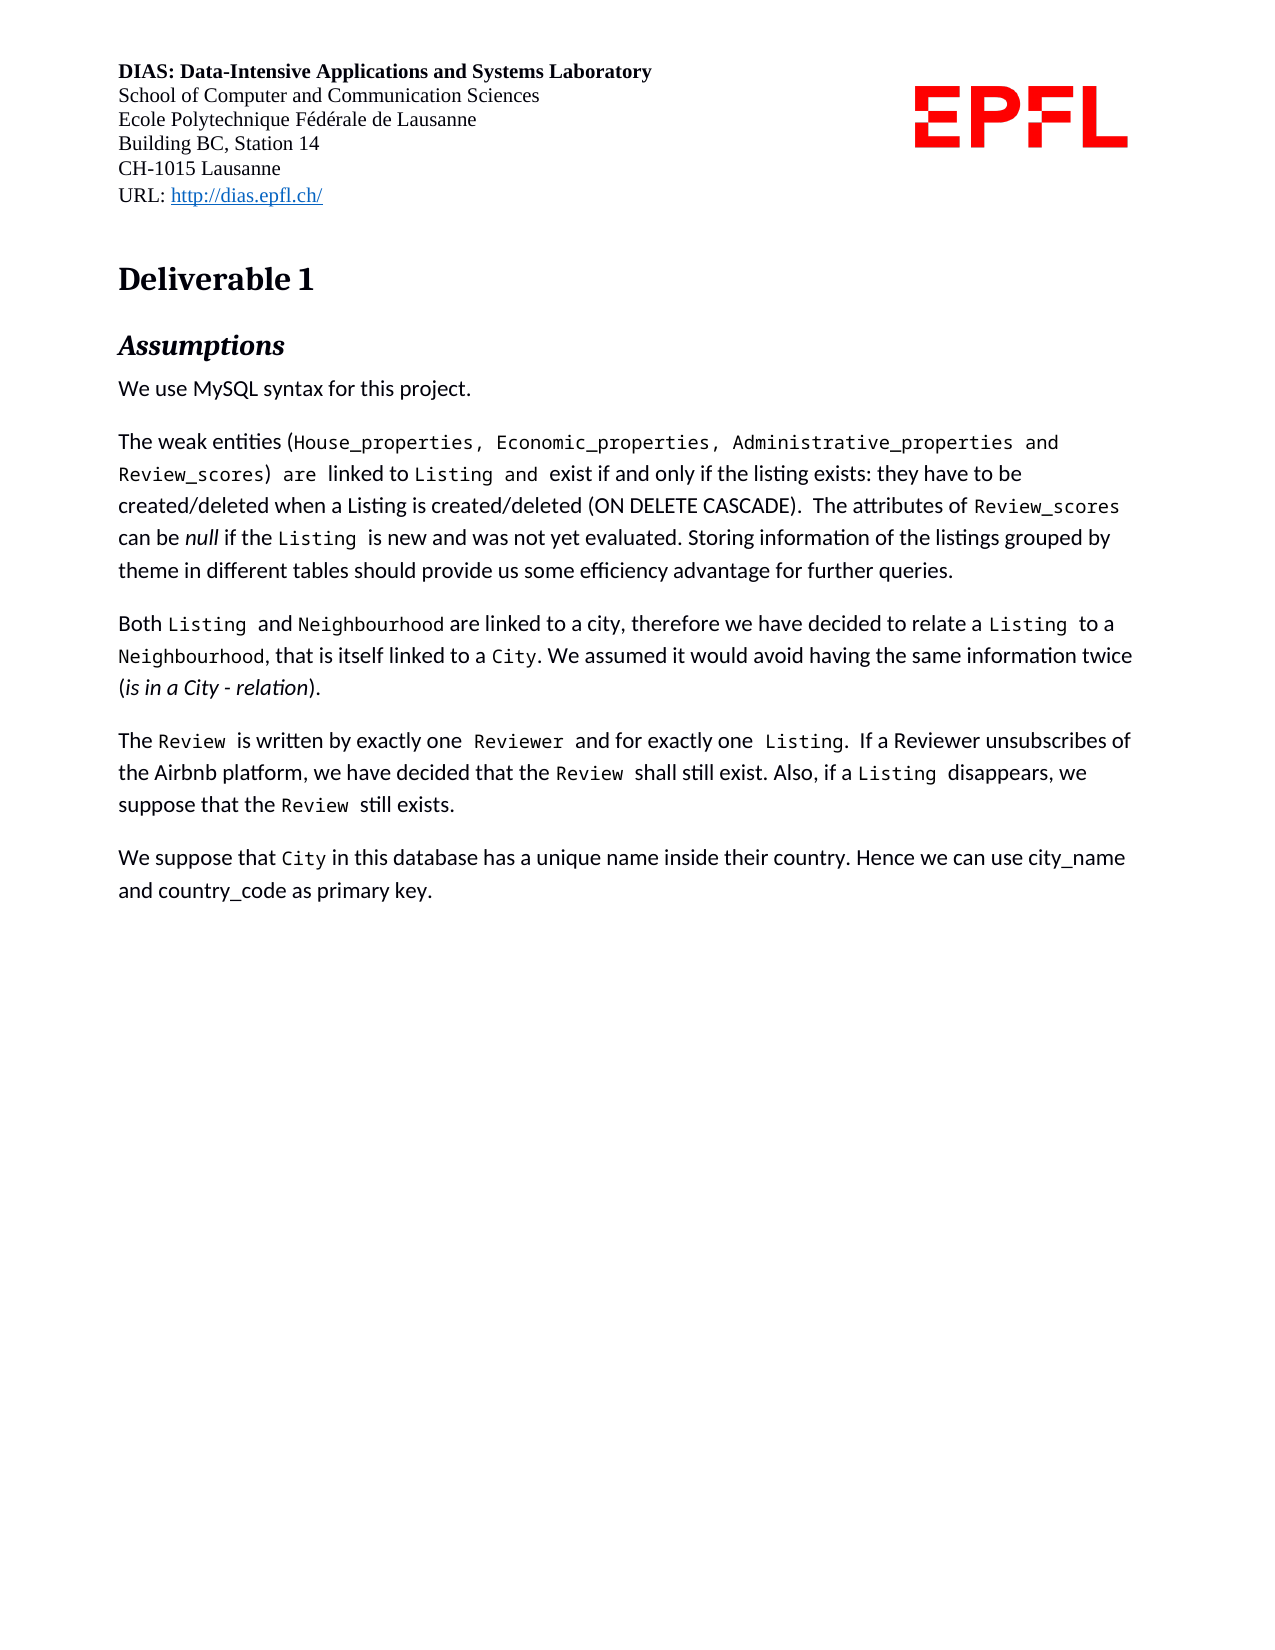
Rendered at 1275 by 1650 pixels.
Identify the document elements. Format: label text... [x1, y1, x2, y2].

text We suppose that City in this database has a unique name inside their country. Hence we can use city_name and country_code as primary key. [118, 843, 1157, 904]
subtitle Assumptions [118, 329, 1157, 363]
text We use MySQL syntax for this project. [118, 374, 1157, 402]
text Both Listing and Neighbourhood are linked to a city, therefore we have decided to relate a Listing to a Neighbourhood, that is itself linked to a City. We assumed it would avoid having the same information twice (is in a City - relation). [118, 609, 1157, 701]
text The weak entities (House_properties, Economic_properties, Administrative_properties and Review_scores) are linked to Listing and exist if and only if the listing exists: they have to be created/deleted when a Listing is created/deleted (ON DELETE CASCADE). The attributes of Review_scores can be null if the Listing is new and was not yet evaluated. Storing information of the listings grouped by theme in different tables should provide us some efficiency advantage for further queries. [118, 427, 1157, 584]
picture [888, 59, 1154, 174]
subtitle Deliverable 1 [118, 260, 1157, 298]
text The Review is written by exactly one Reviewer and for exactly one Listing. If a Reviewer unsubscribes of the Airbnb platform, we have decided that the Review shall still exist. Also, if a Listing disappears, we suppose that the Review still exists. [118, 726, 1157, 818]
